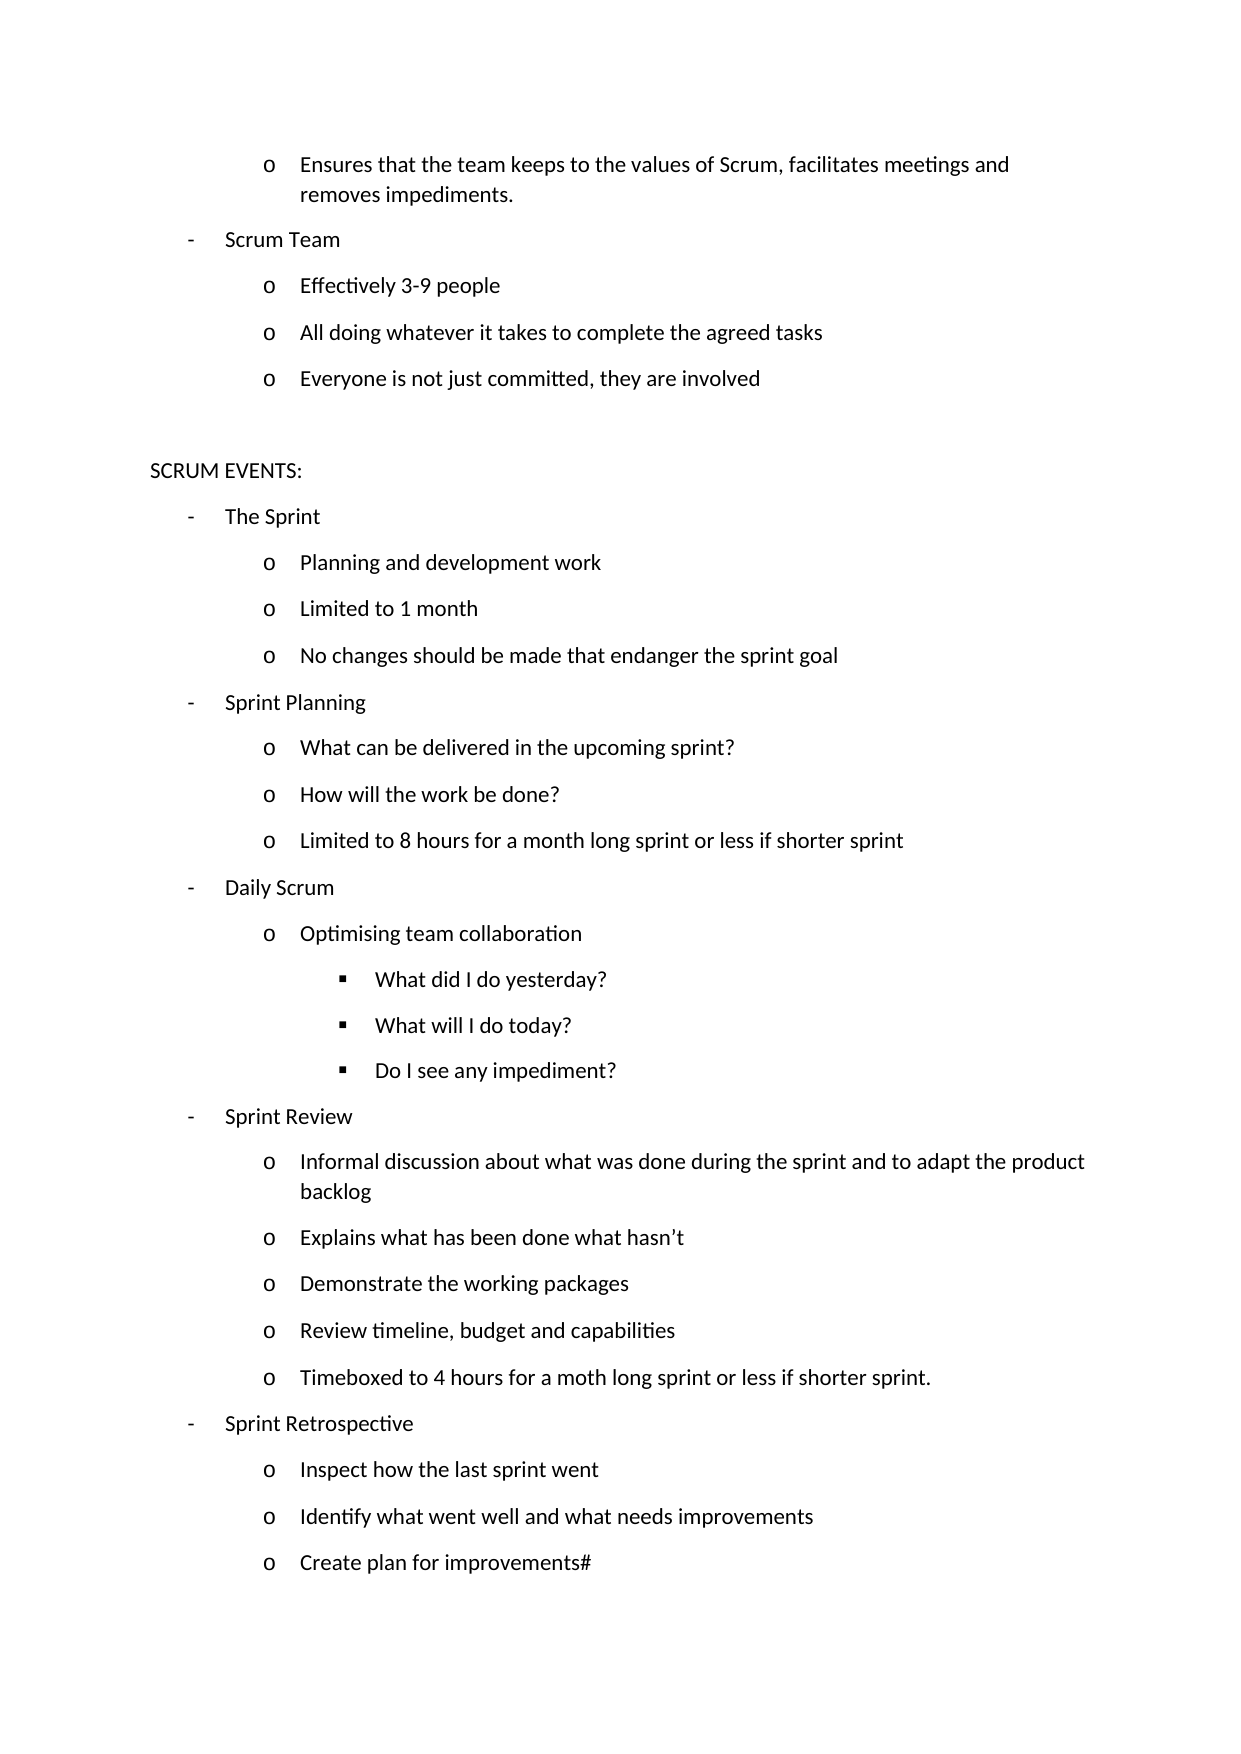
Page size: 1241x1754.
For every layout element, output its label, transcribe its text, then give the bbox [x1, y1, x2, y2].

list What did I do yesterday? [337, 965, 1090, 993]
list All doing whatever it takes to complete the agreed tasks [262, 318, 1090, 347]
list Identify what went well and what needs improvements [262, 1502, 1090, 1531]
list Review timeline, budget and capabilities [262, 1316, 1090, 1345]
list How will the work be done? [262, 780, 1090, 809]
list Sprint Review [187, 1102, 1090, 1130]
list Optimising team collaboration [262, 919, 1090, 948]
list Do I see any impediment? [337, 1056, 1090, 1084]
list Effectively 3-9 people [262, 271, 1090, 300]
list No changes should be made that endanger the sprint goal [262, 641, 1090, 670]
list The Sprint [187, 502, 1090, 530]
list What can be delivered in the upcoming sprint? [262, 733, 1090, 762]
list Create plan for improvements# [262, 1548, 1090, 1578]
list Limited to 8 hours for a month long sprint or less if shorter sprint [262, 826, 1090, 856]
list Sprint Retrospective [187, 1409, 1090, 1438]
text SCRUM EVENTS: [150, 457, 1090, 484]
list Informal discussion about what was done during the sprint and to adapt the product backlog [262, 1147, 1090, 1205]
list Everyone is not just committed, they are involved [262, 364, 1090, 393]
list Sprint Planning [187, 688, 1090, 716]
list Planning and development work [262, 548, 1090, 577]
list Inspect how the last sprint went [262, 1455, 1090, 1484]
list Timeboxed to 4 hours for a moth long sprint or less if shorter sprint. [262, 1363, 1090, 1392]
list Explains what has been done what hasn’t [262, 1223, 1090, 1252]
list Limited to 1 month [262, 594, 1090, 623]
list Ensures that the team keeps to the values of Scrum, facilitates meetings and removes impediments. [262, 150, 1090, 208]
list What will I do today? [337, 1011, 1090, 1039]
list Daily Scrum [187, 873, 1090, 901]
list Demonstrate the working packages [262, 1269, 1090, 1299]
list Scrum Team [187, 226, 1090, 253]
